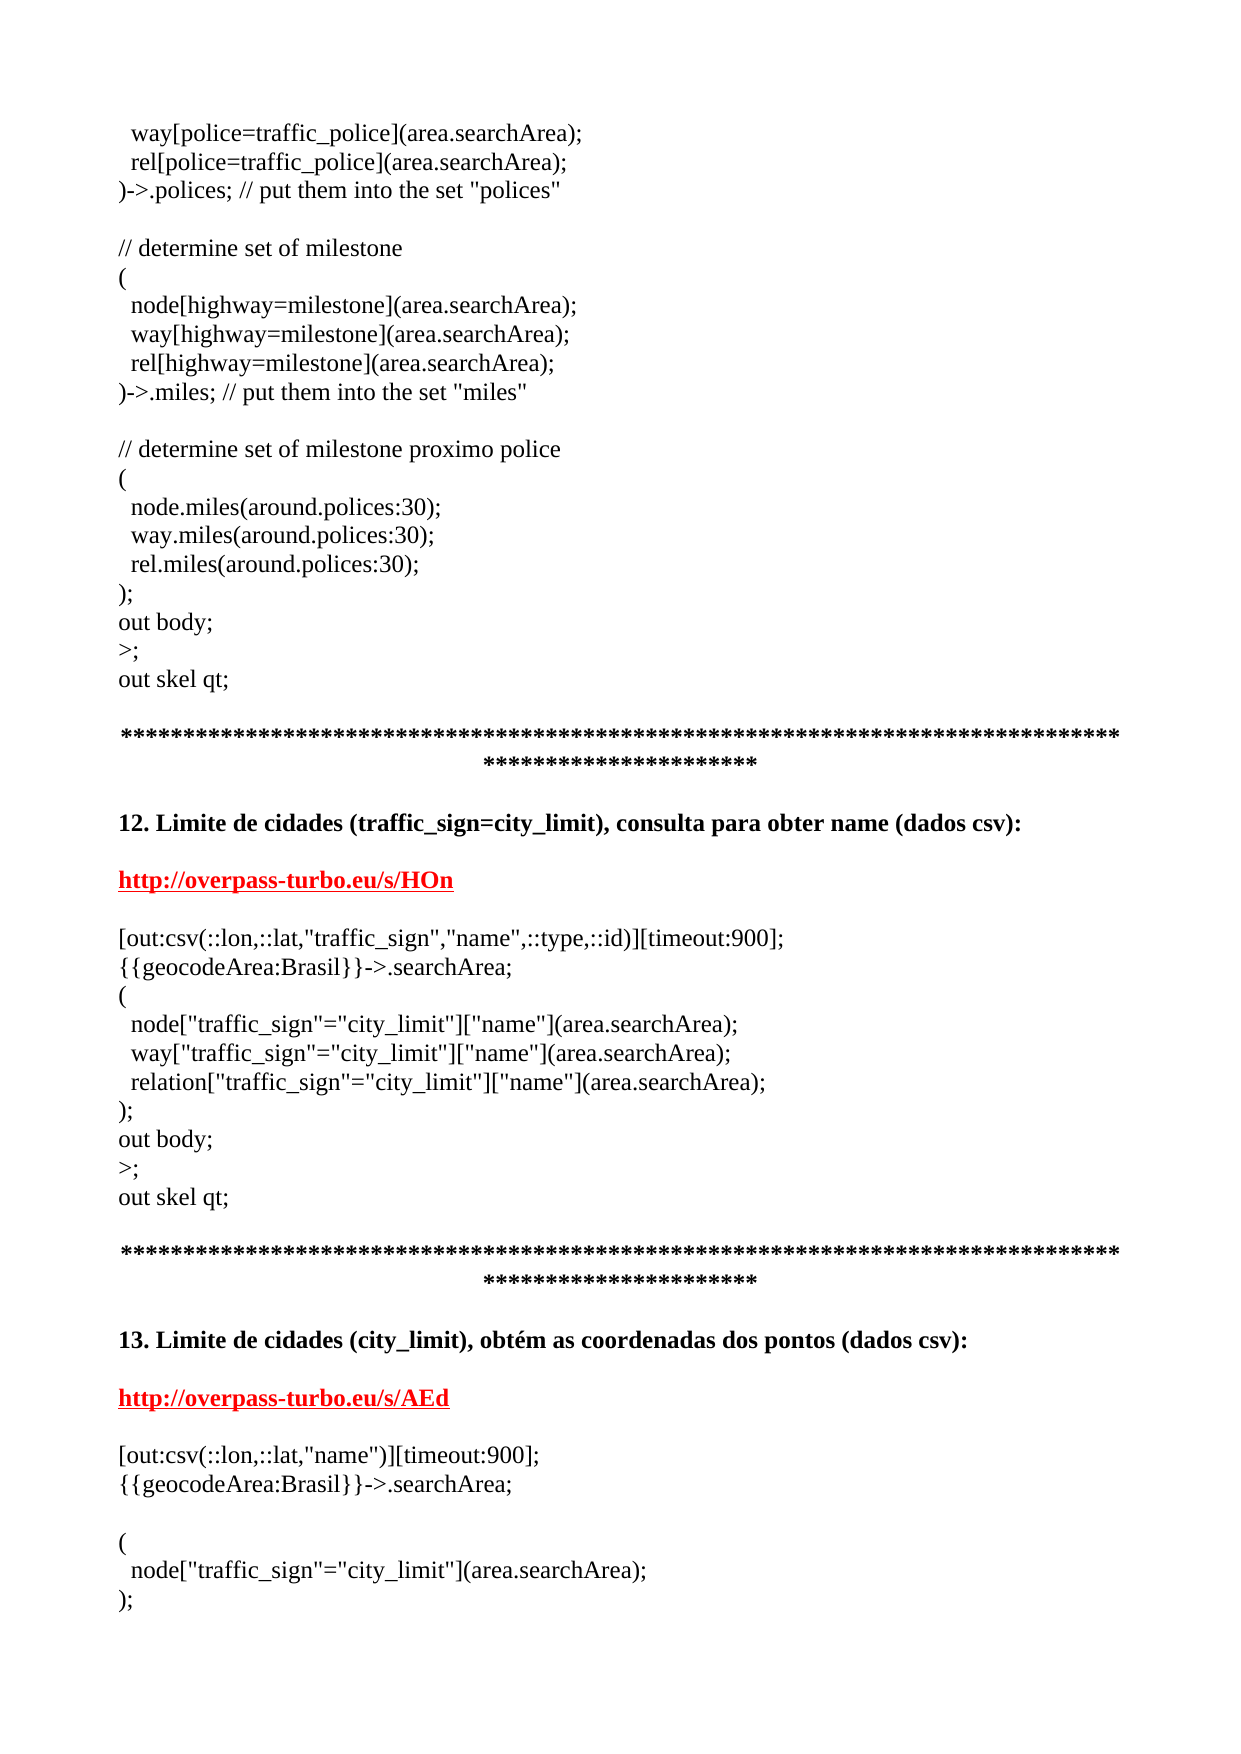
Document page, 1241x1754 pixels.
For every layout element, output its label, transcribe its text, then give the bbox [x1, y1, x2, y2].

text way["traffic_sign"="city_limit"]["name"](area.searchArea); [118, 1038, 1122, 1067]
text node["traffic_sign"="city_limit"]["name"](area.searchArea); [118, 1009, 1122, 1038]
text // determine set of milestone [118, 233, 1122, 262]
text >; [118, 1153, 1122, 1182]
text http://overpass-turbo.eu/s/AEd [118, 1383, 1122, 1412]
text ); [118, 578, 1122, 607]
text ( [118, 262, 1122, 291]
text way[police=traffic_police](area.searchArea); [118, 118, 1122, 147]
text {{geocodeArea:Brasil}}->.searchArea; [118, 952, 1122, 981]
text {{geocodeArea:Brasil}}->.searchArea; [118, 1469, 1122, 1498]
text ); [118, 1584, 1122, 1613]
text node.miles(around.polices:30); [118, 492, 1122, 521]
text way.miles(around.polices:30); [118, 521, 1122, 549]
text rel[police=traffic_police](area.searchArea); [118, 147, 1122, 176]
text 12. Limite de cidades (traffic_sign=city_limit), consulta para obter name (dados csv): [118, 808, 1122, 837]
text ****************************************************************************************************** [118, 1239, 1122, 1297]
text ); [118, 1096, 1122, 1124]
text rel.miles(around.polices:30); [118, 549, 1122, 578]
text out skel qt; [118, 1182, 1122, 1211]
text >; [118, 636, 1122, 664]
text 13. Limite de cidades (city_limit), obtém as coordenadas dos pontos (dados csv): [118, 1326, 1122, 1354]
text node[highway=milestone](area.searchArea); [118, 291, 1122, 319]
text // determine set of milestone proximo police [118, 434, 1122, 463]
text out body; [118, 1124, 1122, 1153]
text ( [118, 463, 1122, 492]
text out skel qt; [118, 664, 1122, 693]
text way[highway=milestone](area.searchArea); [118, 319, 1122, 348]
text [out:csv(::lon,::lat,"traffic_sign","name",::type,::id)][timeout:900]; [118, 923, 1122, 952]
text ( [118, 1527, 1122, 1556]
text http://overpass-turbo.eu/s/HOn [118, 866, 1122, 894]
text rel[highway=milestone](area.searchArea); [118, 348, 1122, 377]
text relation["traffic_sign"="city_limit"]["name"](area.searchArea); [118, 1067, 1122, 1096]
text out body; [118, 607, 1122, 636]
text ( [118, 981, 1122, 1009]
text )->.miles; // put them into the set "miles" [118, 377, 1122, 406]
text node["traffic_sign"="city_limit"](area.searchArea); [118, 1556, 1122, 1584]
text [out:csv(::lon,::lat,"name")][timeout:900]; [118, 1441, 1122, 1469]
text ****************************************************************************************************** [118, 722, 1122, 779]
text )->.polices; // put them into the set "polices" [118, 176, 1122, 204]
